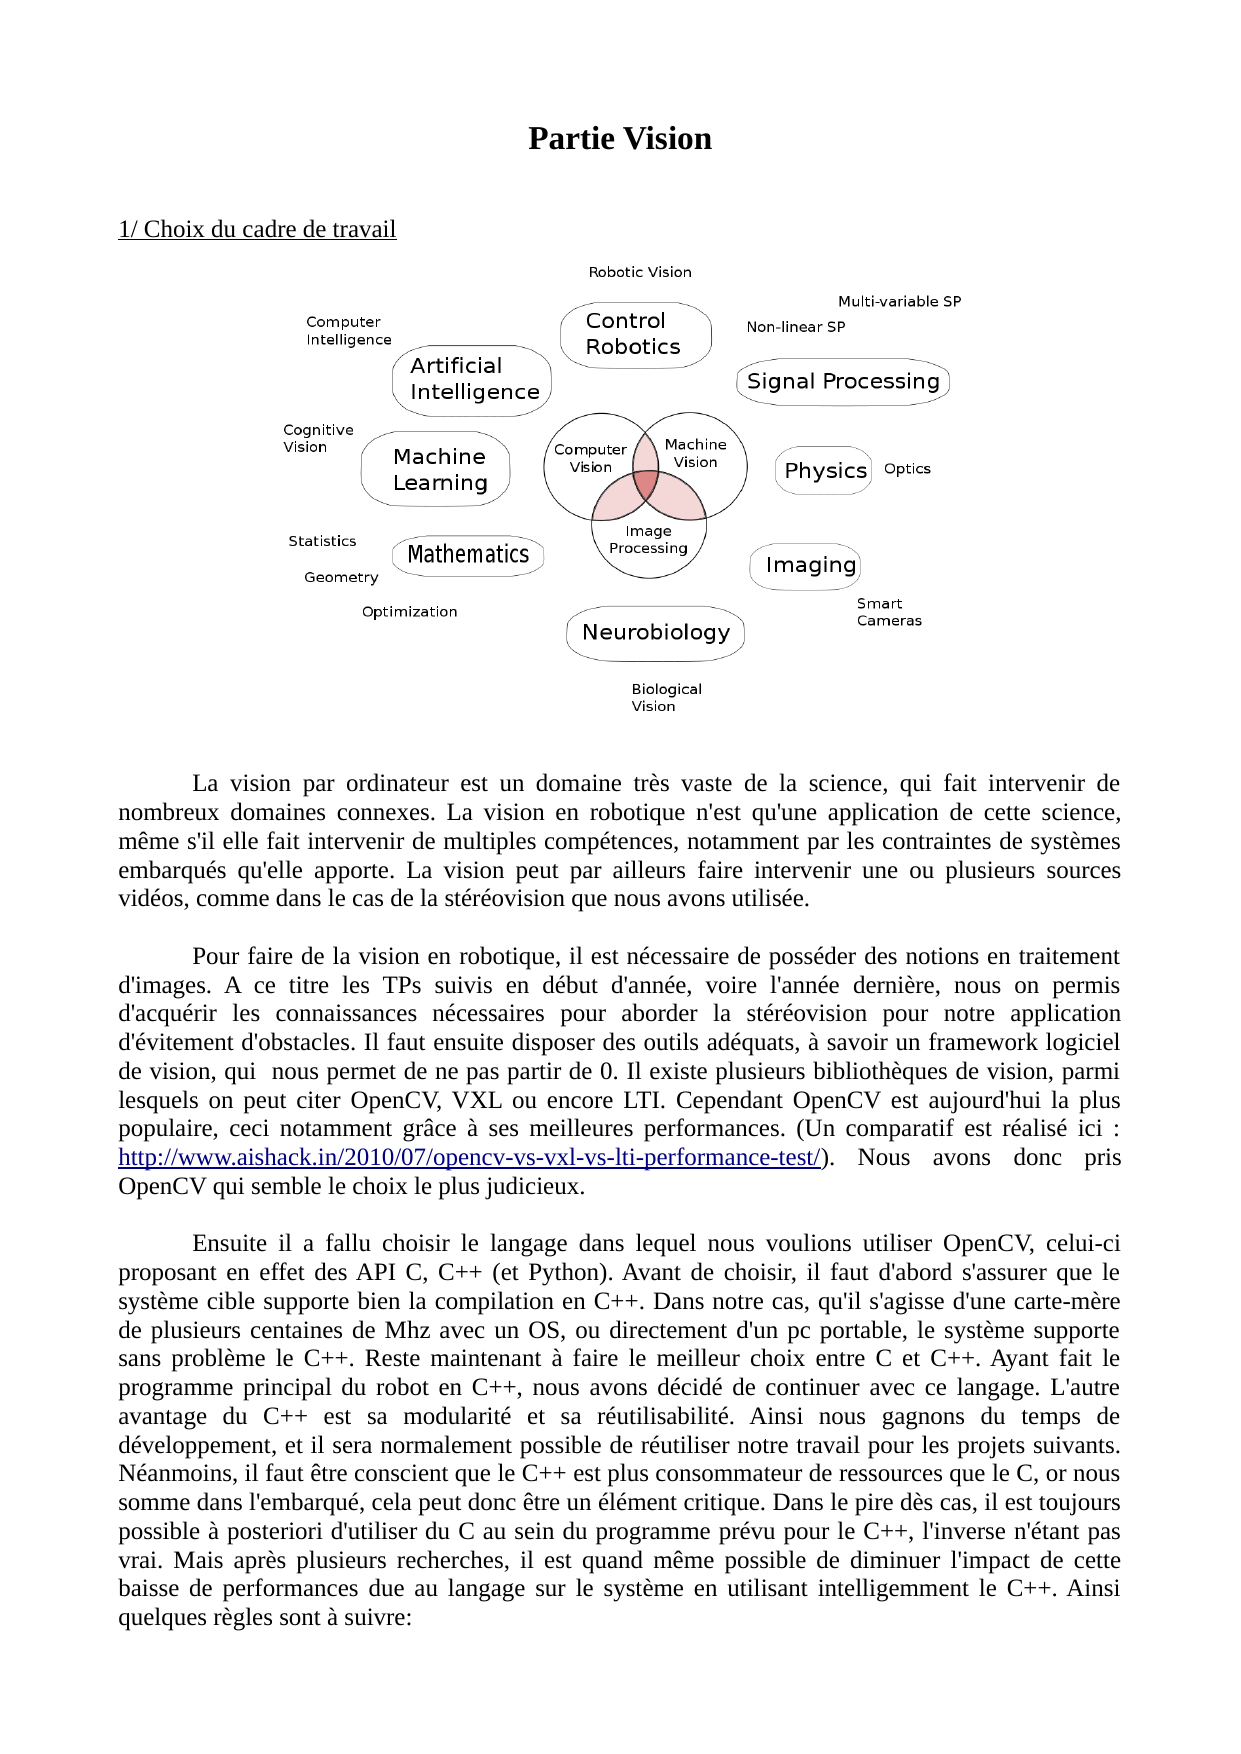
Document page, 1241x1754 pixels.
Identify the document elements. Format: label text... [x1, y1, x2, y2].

text La vision par ordinateur est un domaine très vaste de la science, qui fait intervenir de nombreux domaines connexes. La vision en robotique n'est qu'une application de cette science, même s'il elle fait intervenir de multiples compétences, notamment par les contraintes de systèmes embarqués qu'elle apporte. La vision peut par ailleurs faire intervenir une ou plusieurs sources vidéos, comme dans le cas de la stéréovision que nous avons utilisée. [118, 768, 1122, 912]
text Pour faire de la vision en robotique, il est nécessaire de posséder des notions en traitement d'images. A ce titre les TPs suivis en début d'année, voire l'année dernière, nous on permis d'acquérir les connaissances nécessaires pour aborder la stéréovision pour notre application d'évitement d'obstacles. Il faut ensuite disposer des outils adéquats, à savoir un framework logiciel de vision, qui nous permet de ne pas partir de 0. Il existe plusieurs bibliothèques de vision, parmi lesquels on peut citer OpenCV, VXL ou encore LTI. Cependant OpenCV est aujourd'hui la plus populaire, ceci notamment grâce à ses meilleures performances. (Un comparatif est réalisé ici : http://www.aishack.in/2010/07/opencv-vs-vxl-vs-lti-performance-test/). Nous avons donc pris OpenCV qui semble le choix le plus judicieux. [118, 941, 1122, 1200]
text Ensuite il a fallu choisir le langage dans lequel nous voulions utiliser OpenCV, celui-ci proposant en effet des API C, C++ (et Python). Avant de choisir, il faut d'abord s'assurer que le système cible supporte bien la compilation en C++. Dans notre cas, qu'il s'agisse d'une carte-mère de plusieurs centaines de Mhz avec un OS, ou directement d'un pc portable, le système supporte sans problème le C++. Reste maintenant à faire le meilleur choix entre C et C++. Ayant fait le programme principal du robot en C++, nous avons décidé de continuer avec ce langage. L'autre avantage du C++ est sa modularité et sa réutilisabilité. Ainsi nous gagnons du temps de développement, et il sera normalement possible de réutiliser notre travail pour les projets suivants. Néanmoins, il faut être conscient que le C++ est plus consommateur de ressources que le C, or nous somme dans l'embarqué, cela peut donc être un élément critique. Dans le pire dès cas, il est toujours possible à posteriori d'utiliser du C au sein du programme prévu pour le C++, l'inverse n'étant pas vrai. Mais après plusieurs recherches, il est quand même possible de diminuer l'impact de cette baisse de performances due au langage sur le système en utilisant intelligemment le C++. Ainsi quelques règles sont à suivre: [118, 1228, 1122, 1631]
text 1/ Choix du cadre de travail [118, 214, 1122, 243]
text Partie Vision [118, 118, 1122, 156]
picture [283, 266, 962, 711]
